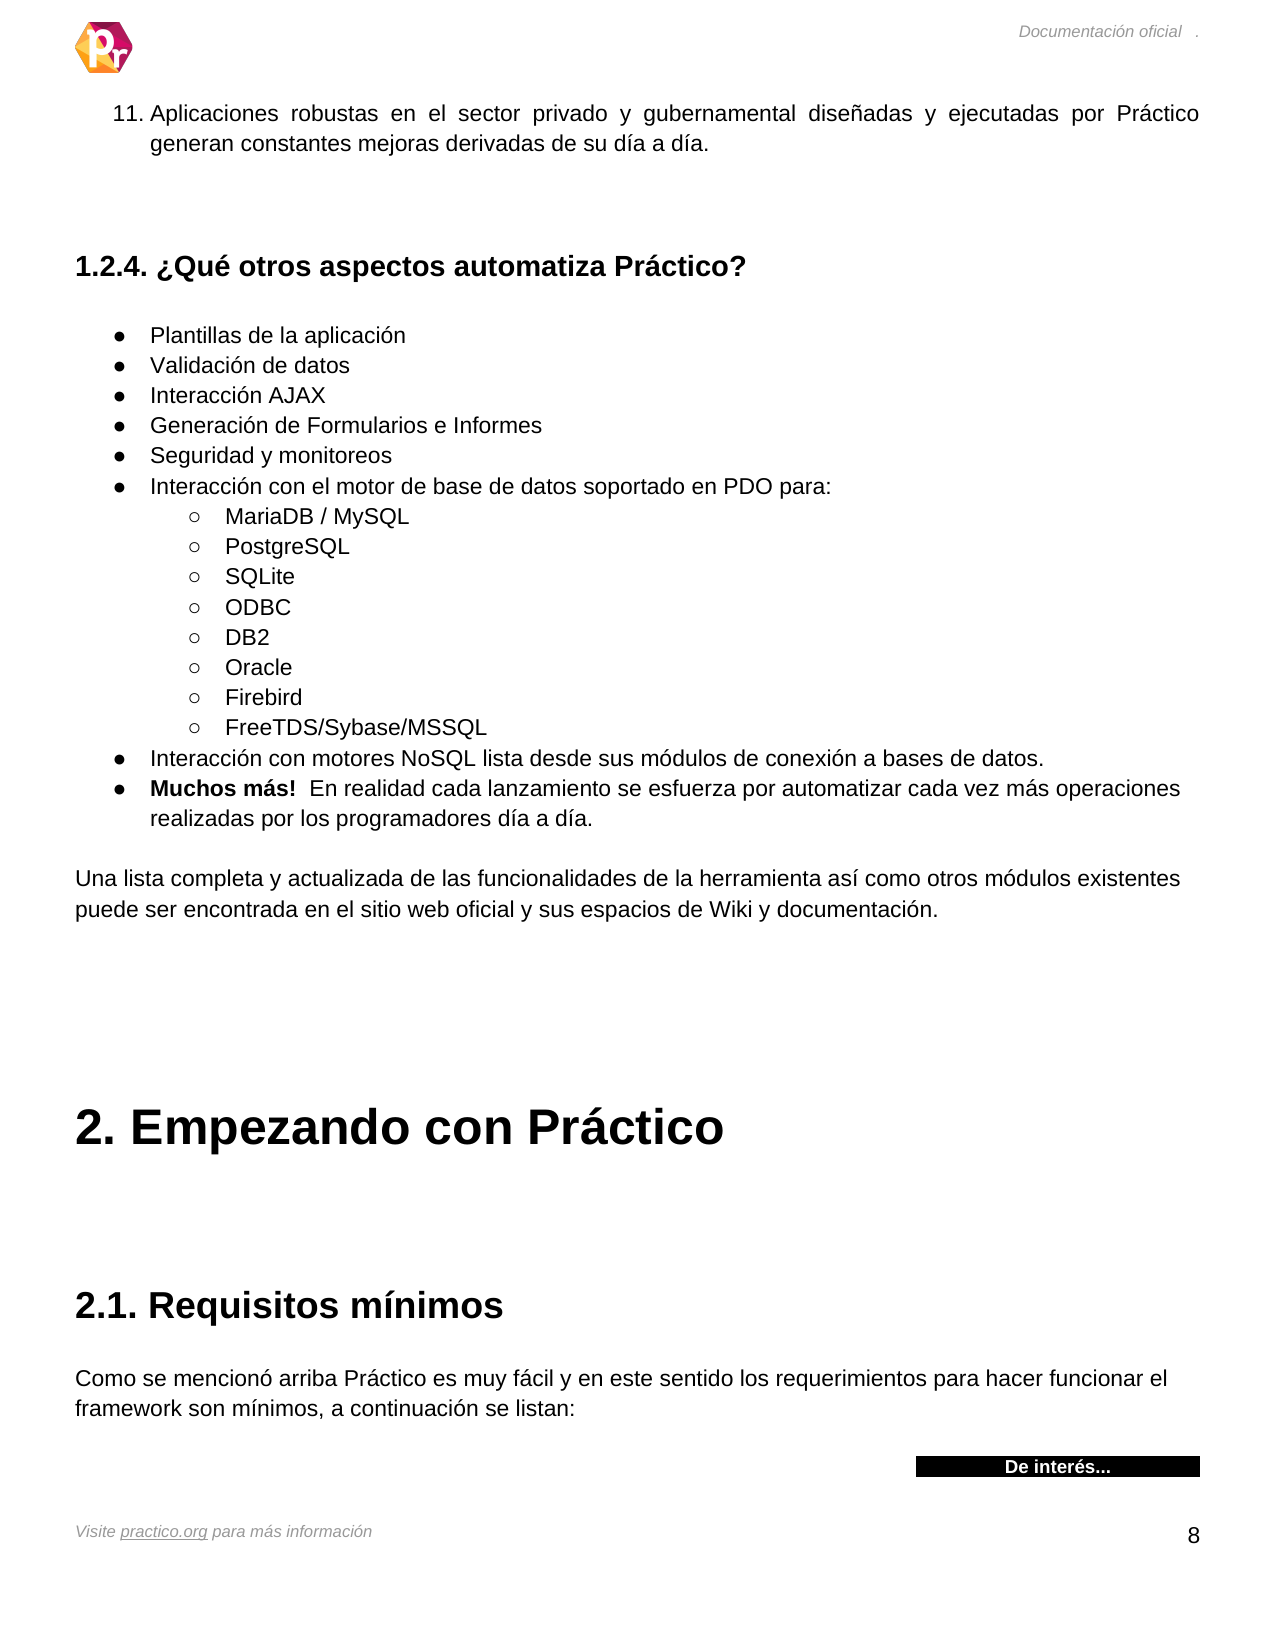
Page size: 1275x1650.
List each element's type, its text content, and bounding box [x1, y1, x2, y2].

list PostgreSQL [187, 533, 1200, 559]
list Firebird [187, 684, 1200, 710]
subtitle 2. Empezando con Práctico [75, 1098, 1200, 1155]
text Como se mencionó arriba Práctico es muy fácil y en este sentido los requerimientos para hacer funcionar el framework son mínimos, a continuación se listan: [75, 1365, 1200, 1421]
list SQLite [187, 563, 1200, 589]
list Interacción con motores NoSQL lista desde sus módulos de conexión a bases de datos. [112, 744, 1200, 771]
list ODBC [187, 593, 1200, 620]
text Una lista completa y actualizada de las funcionalidades de la herramienta así como otros módulos existentes puede ser encontrada en el sitio web oficial y sus espacios de Wiki y documentación. [75, 865, 1200, 922]
picture [75, 22, 133, 73]
list Validación de datos [112, 352, 1200, 378]
subtitle 2.1. Requisitos mínimos [75, 1283, 1200, 1326]
table_header [75, 1456, 916, 1477]
list MariaDB / MySQL [187, 503, 1200, 529]
list FreeTDS/Sybase/MSSQL [187, 714, 1200, 741]
subtitle 1.2.4. ¿Qué otros aspectos automatiza Práctico? [75, 249, 1200, 283]
list Oracle [187, 654, 1200, 680]
list Generación de Formularios e Informes [112, 412, 1200, 438]
list Muchos más! En realidad cada lanzamiento se esfuerza por automatizar cada vez más operaciones realizadas por los programadores día a día. [112, 775, 1200, 831]
list Plantillas de la aplicación [112, 322, 1200, 348]
list Aplicaciones robustas en el sector privado y gubernamental diseñadas y ejecutadas por Práctico generan constantes mejoras derivadas de su día a día. [112, 99, 1200, 156]
list Interacción AJAX [112, 382, 1200, 408]
list DB2 [187, 624, 1200, 650]
list Seguridad y monitoreos [112, 442, 1200, 469]
table_header De interés... [916, 1456, 1200, 1477]
list Interacción con el motor de base de datos soportado en PDO para: [112, 473, 1200, 499]
